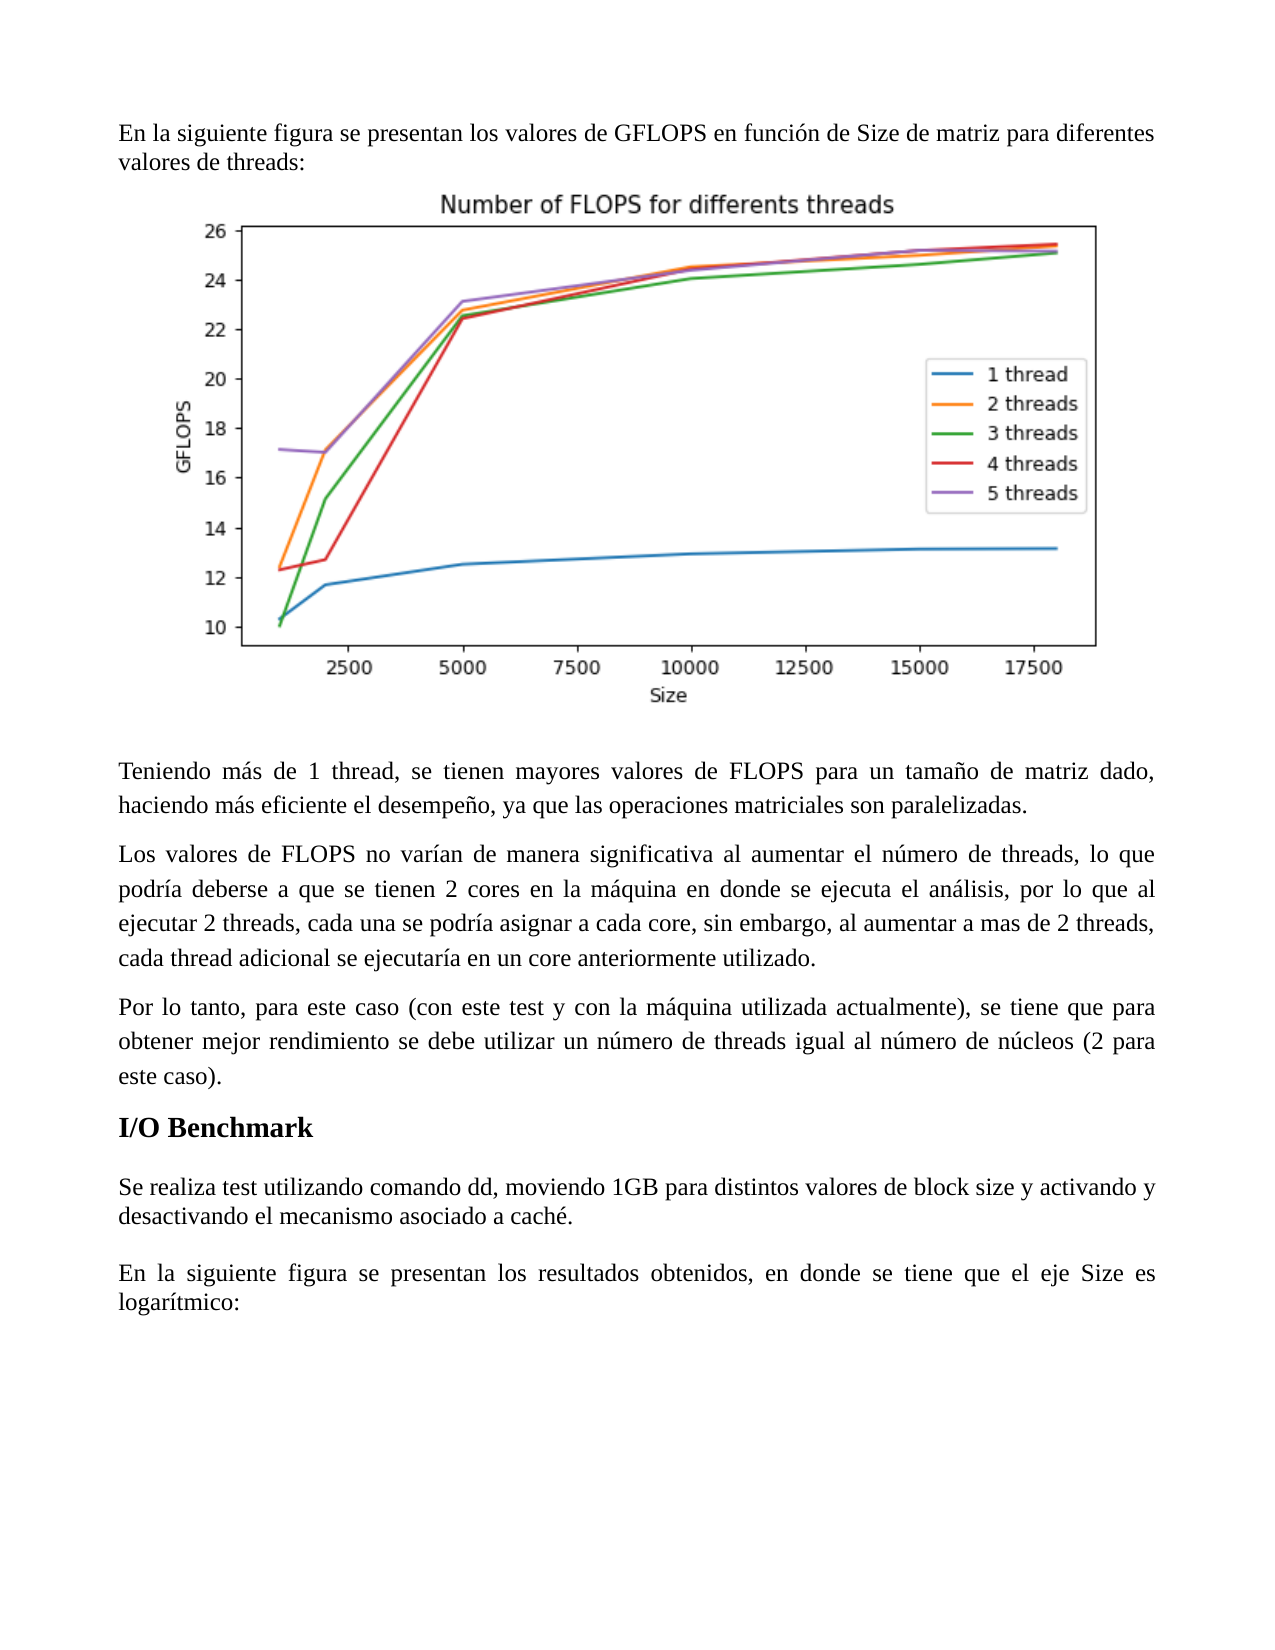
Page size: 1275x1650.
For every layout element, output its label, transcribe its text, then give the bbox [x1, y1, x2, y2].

text En la siguiente figura se presentan los resultados obtenidos, en donde se tiene que el eje Size es logarítmico: [118, 1258, 1157, 1316]
picture [155, 175, 1120, 727]
text Por lo tanto, para este caso (con este test y con la máquina utilizada actualmente), se tiene que para obtener mejor rendimiento se debe utilizar un número de threads igual al número de núcleos (2 para este caso). [118, 992, 1157, 1089]
text Teniendo más de 1 thread, se tienen mayores valores de FLOPS para un tamaño de matriz dado, haciendo más eficiente el desempeño, ya que las operaciones matriciales son paralelizadas. [118, 756, 1157, 819]
text Los valores de FLOPS no varían de manera significativa al aumentar el número de threads, lo que podría deberse a que se tienen 2 cores en la máquina en donde se ejecuta el análisis, por lo que al ejecutar 2 threads, cada una se podría asignar a cada core, sin embargo, al aumentar a mas de 2 threads, cada thread adicional se ejecutaría en un core anteriormente utilizado. [118, 839, 1157, 972]
text Se realiza test utilizando comando dd, moviendo 1GB para distintos valores de block size y activando y desactivando el mecanismo asociado a caché. [118, 1172, 1157, 1230]
text En la siguiente figura se presentan los valores de GFLOPS en función de Size de matriz para diferentes valores de threads: [118, 118, 1157, 176]
text I/O Benchmark [118, 1110, 1157, 1143]
